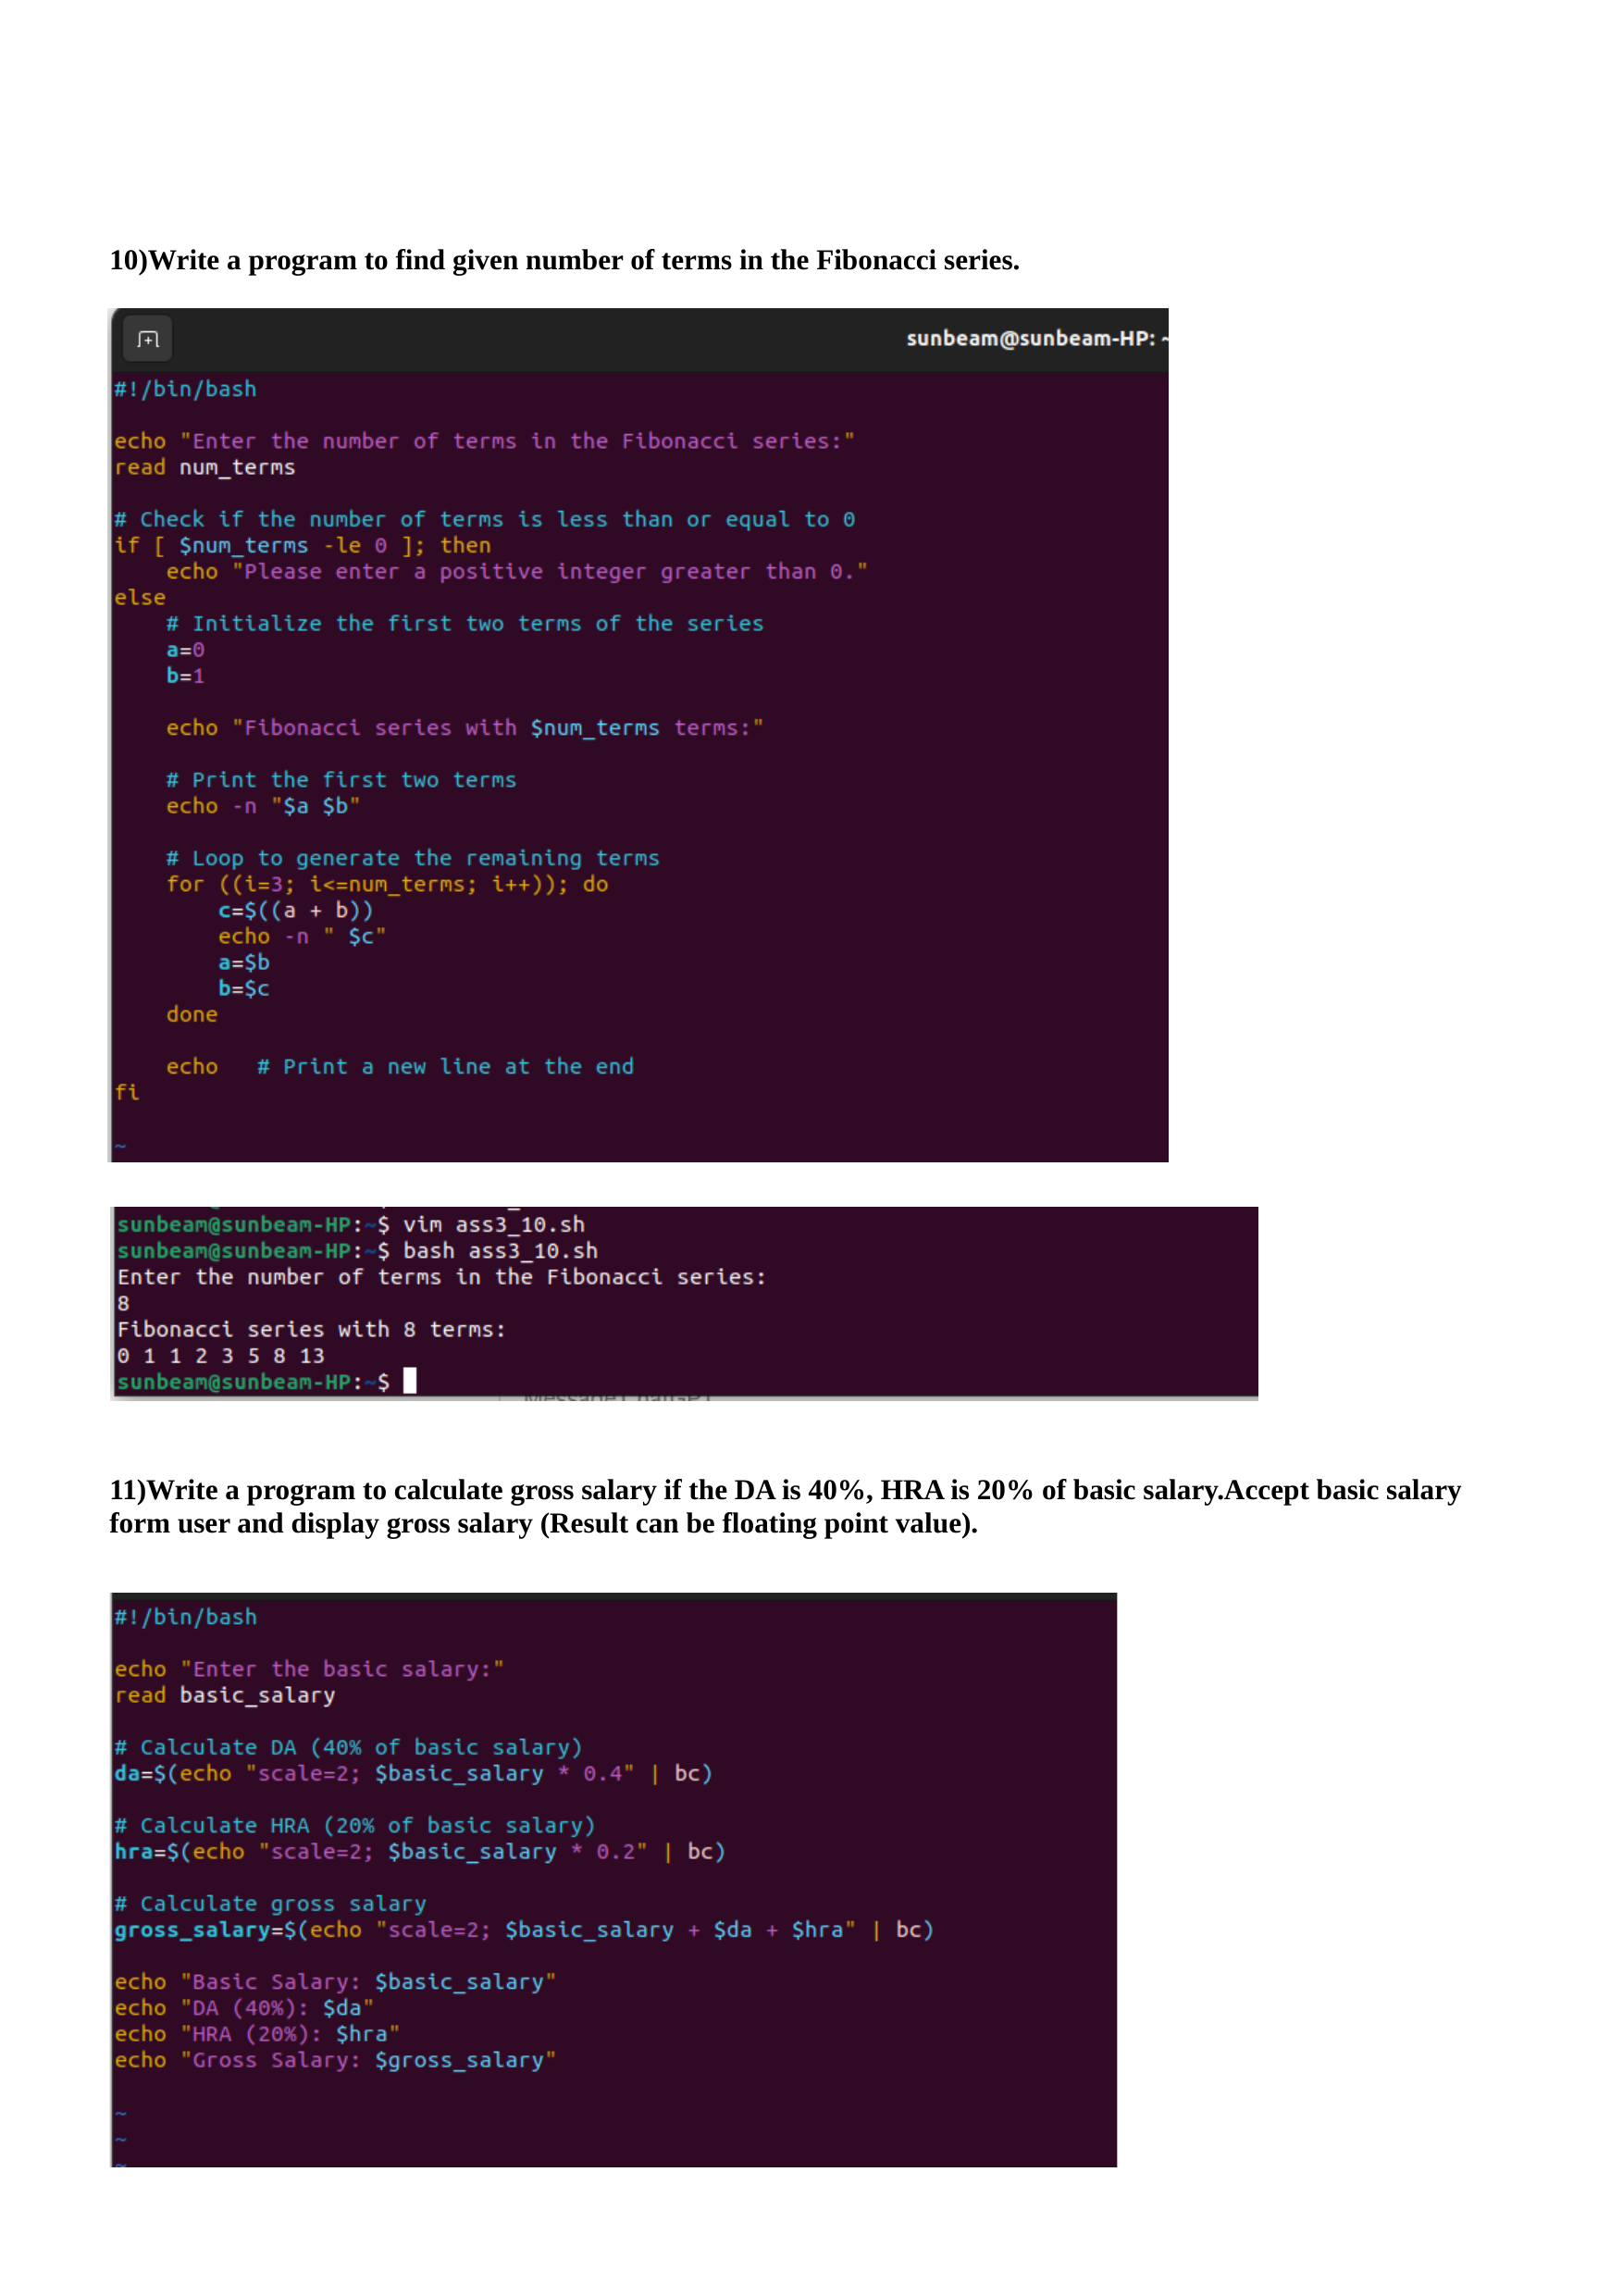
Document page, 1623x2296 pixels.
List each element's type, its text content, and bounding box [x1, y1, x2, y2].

picture [110, 1207, 1258, 1401]
text 10)Write a program to find given number of terms in the Fibonacci series. [109, 242, 1514, 276]
text 11)Write a program to calculate gross salary if the DA is 40%, HRA is 20% of basic salary.Accept basic salary form user and display gross salary (Result can be floating point value). [109, 1473, 1514, 1539]
picture [107, 308, 1169, 1162]
picture [109, 1593, 1118, 2167]
